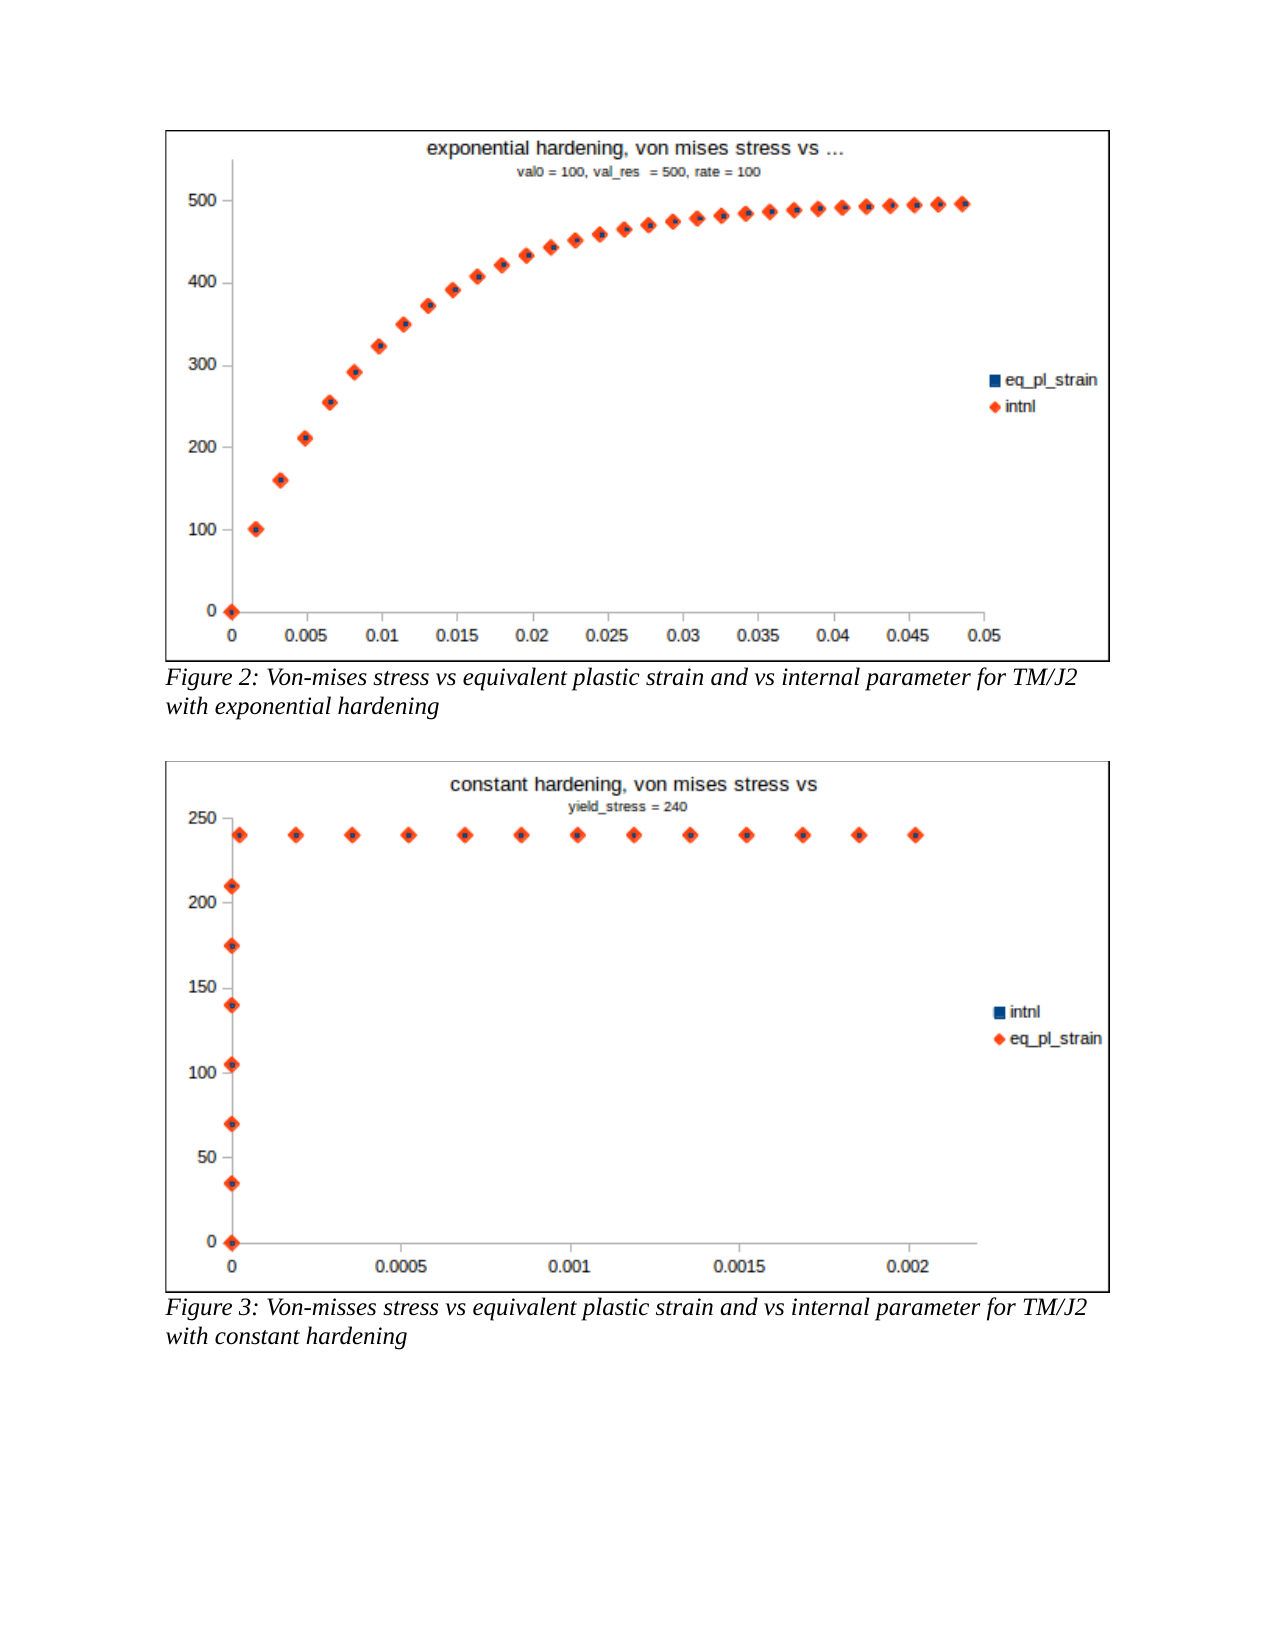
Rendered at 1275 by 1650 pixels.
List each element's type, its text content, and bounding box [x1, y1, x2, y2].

picture [165, 761, 1110, 1293]
text Figure 2: Von-mises stress vs equivalent plastic strain and vs internal parameter for TM/J2 with exponential hardening [165, 662, 1110, 719]
text Figure 3: Von-misses stress vs equivalent plastic strain and vs internal parameter for TM/J2 with constant hardening [165, 1293, 1110, 1349]
picture [165, 130, 1110, 662]
